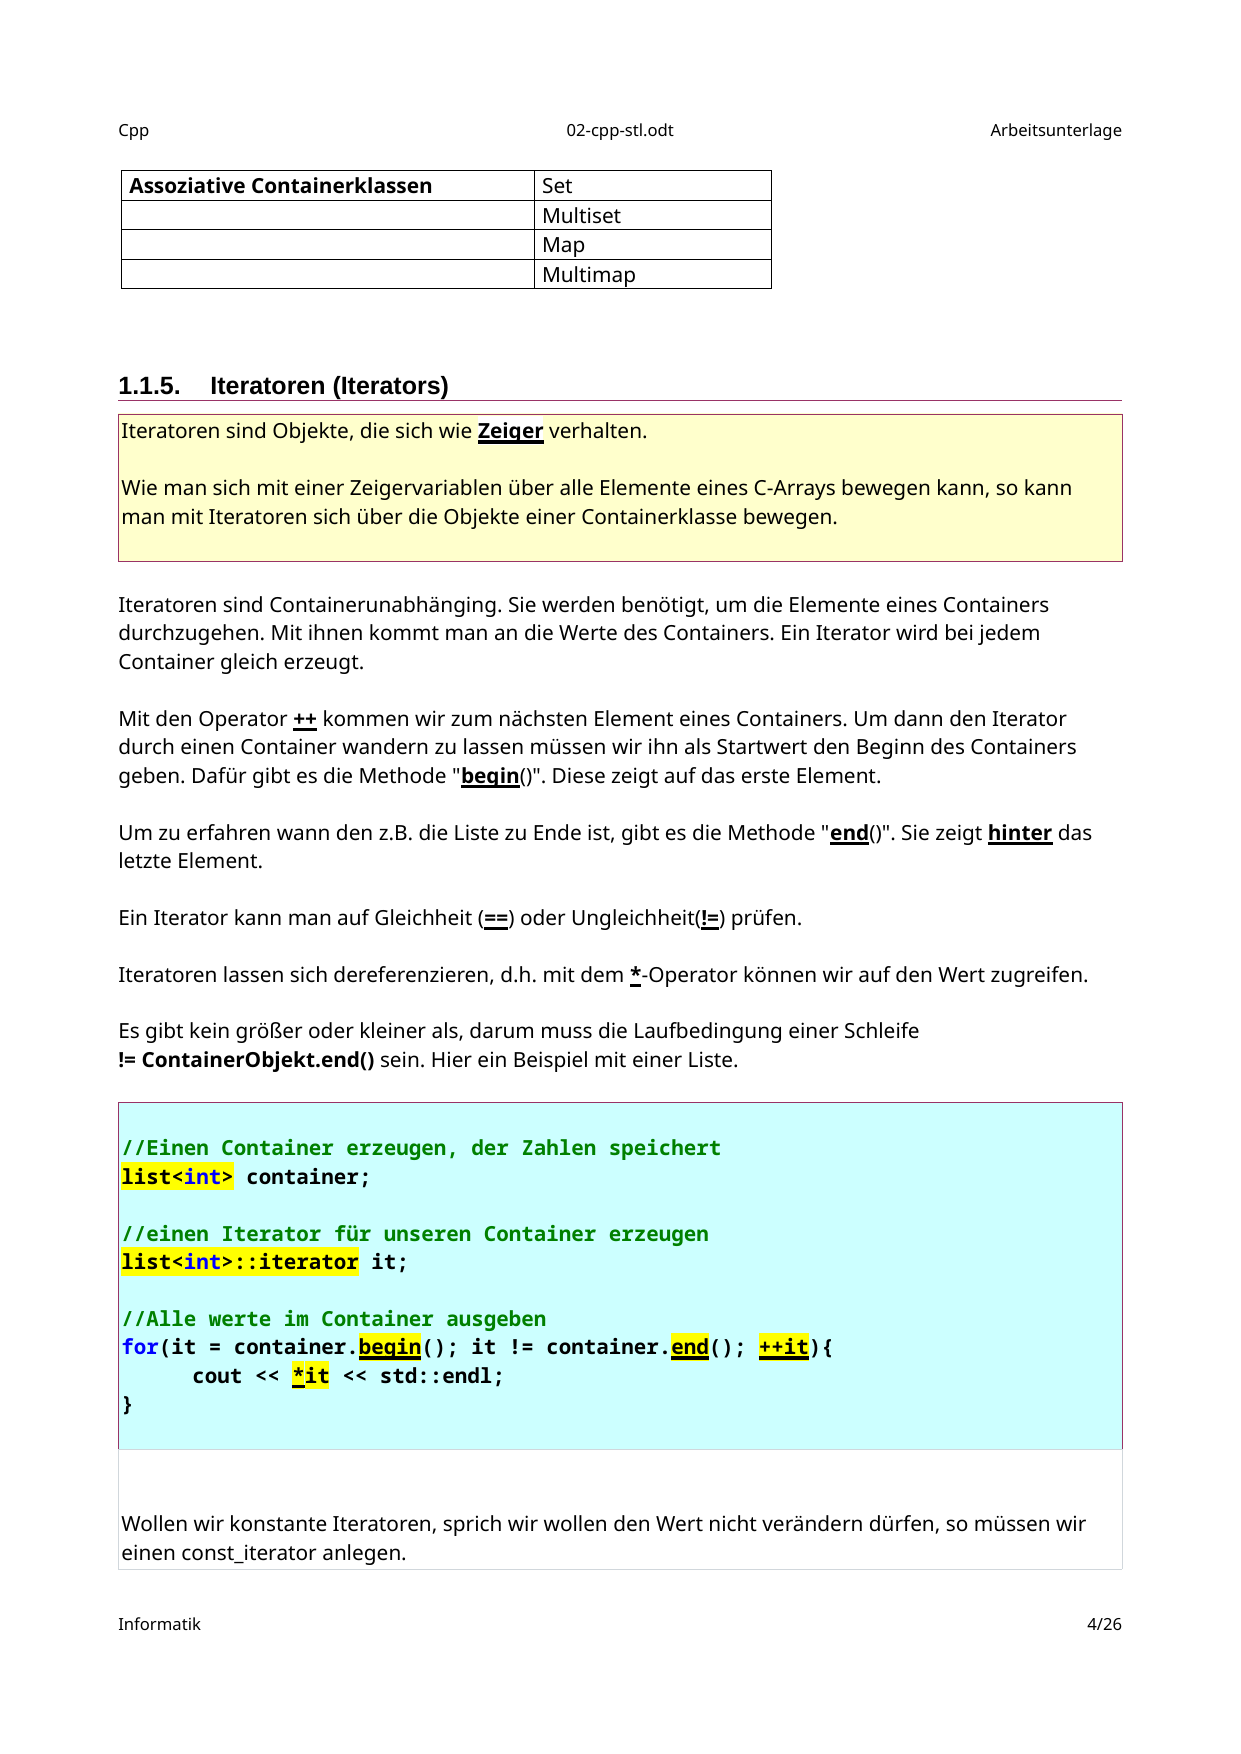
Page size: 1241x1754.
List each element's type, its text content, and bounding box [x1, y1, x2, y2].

text Wie man sich mit einer Zeigervariablen über alle Elemente eines C-Arrays bewegen kann, so kann man mit Iteratoren sich über die Objekte einer Containerklasse bewegen. [119, 470, 1122, 527]
text Mit den Operator ++ kommen wir zum nächsten Element eines Containers. Um dann den Iterator durch einen Container wandern zu lassen müssen wir ihn als Startwert den Beginn des Containers geben. Dafür gibt es die Methode "begin()". Diese zeigt auf das erste Element. [118, 704, 1122, 789]
table_cell Multiset [535, 201, 771, 229]
text Um zu erfahren wann den z.B. die Liste zu Ende ist, gibt es die Methode "end()". Sie zeigt hinter das letzte Element. [118, 818, 1122, 874]
text Es gibt kein größer oder kleiner als, darum muss die Laufbedingung einer Schleife != ContainerObjekt.end() sein. Hier ein Beispiel mit einer Liste. [118, 1017, 1122, 1073]
text Iteratoren lassen sich dereferenzieren, d.h. mit dem *-Operator können wir auf den Wert zugreifen. [641, 960, 1122, 988]
text //Einen Container erzeugen, der Zahlen speichert list<int> container; //einen Iterator für unseren Container erzeugen list<int>::iterator it; //Alle werte im Container ausgeben for(it = container.begin(); it != container.end(); ++it){ cout << *it << std::endl; } [119, 1130, 1122, 1415]
table_cell Set [535, 171, 771, 200]
table_cell [122, 230, 534, 259]
text Iteratoren lassen sich dereferenzieren, d.h. mit dem *-Operator können wir auf den Wert zugreifen. [118, 960, 630, 988]
table_cell Assoziative Containerklassen [122, 171, 534, 200]
text Iteratoren sind Objekte, die sich wie Zeiger verhalten. [119, 415, 1122, 442]
table_cell [122, 201, 534, 229]
text Ein Iterator kann man auf Gleichheit (==) oder Ungleichheit(!=) prüfen. [508, 903, 701, 931]
table_cell Multimap [535, 260, 771, 288]
text Wollen wir konstante Iteratoren, sprich wir wollen den Wert nicht verändern dürfen, so müssen wir einen const_iterator anlegen. [119, 1478, 1122, 1569]
text Ein Iterator kann man auf Gleichheit (==) oder Ungleichheit(!=) prüfen. [118, 903, 484, 931]
text Iteratoren sind Containerunabhänging. Sie werden benötigt, um die Elemente eines Containers durchzugehen. Mit ihnen kommt man an die Werte des Containers. Ein Iterator wird bei jedem Container gleich erzeugt. [118, 590, 1122, 675]
table_cell [122, 260, 534, 288]
text Ein Iterator kann man auf Gleichheit (==) oder Ungleichheit(!=) prüfen. [719, 903, 1122, 931]
table_cell Map [535, 230, 771, 259]
subtitle Iteratoren (Iterators) [118, 371, 1122, 400]
